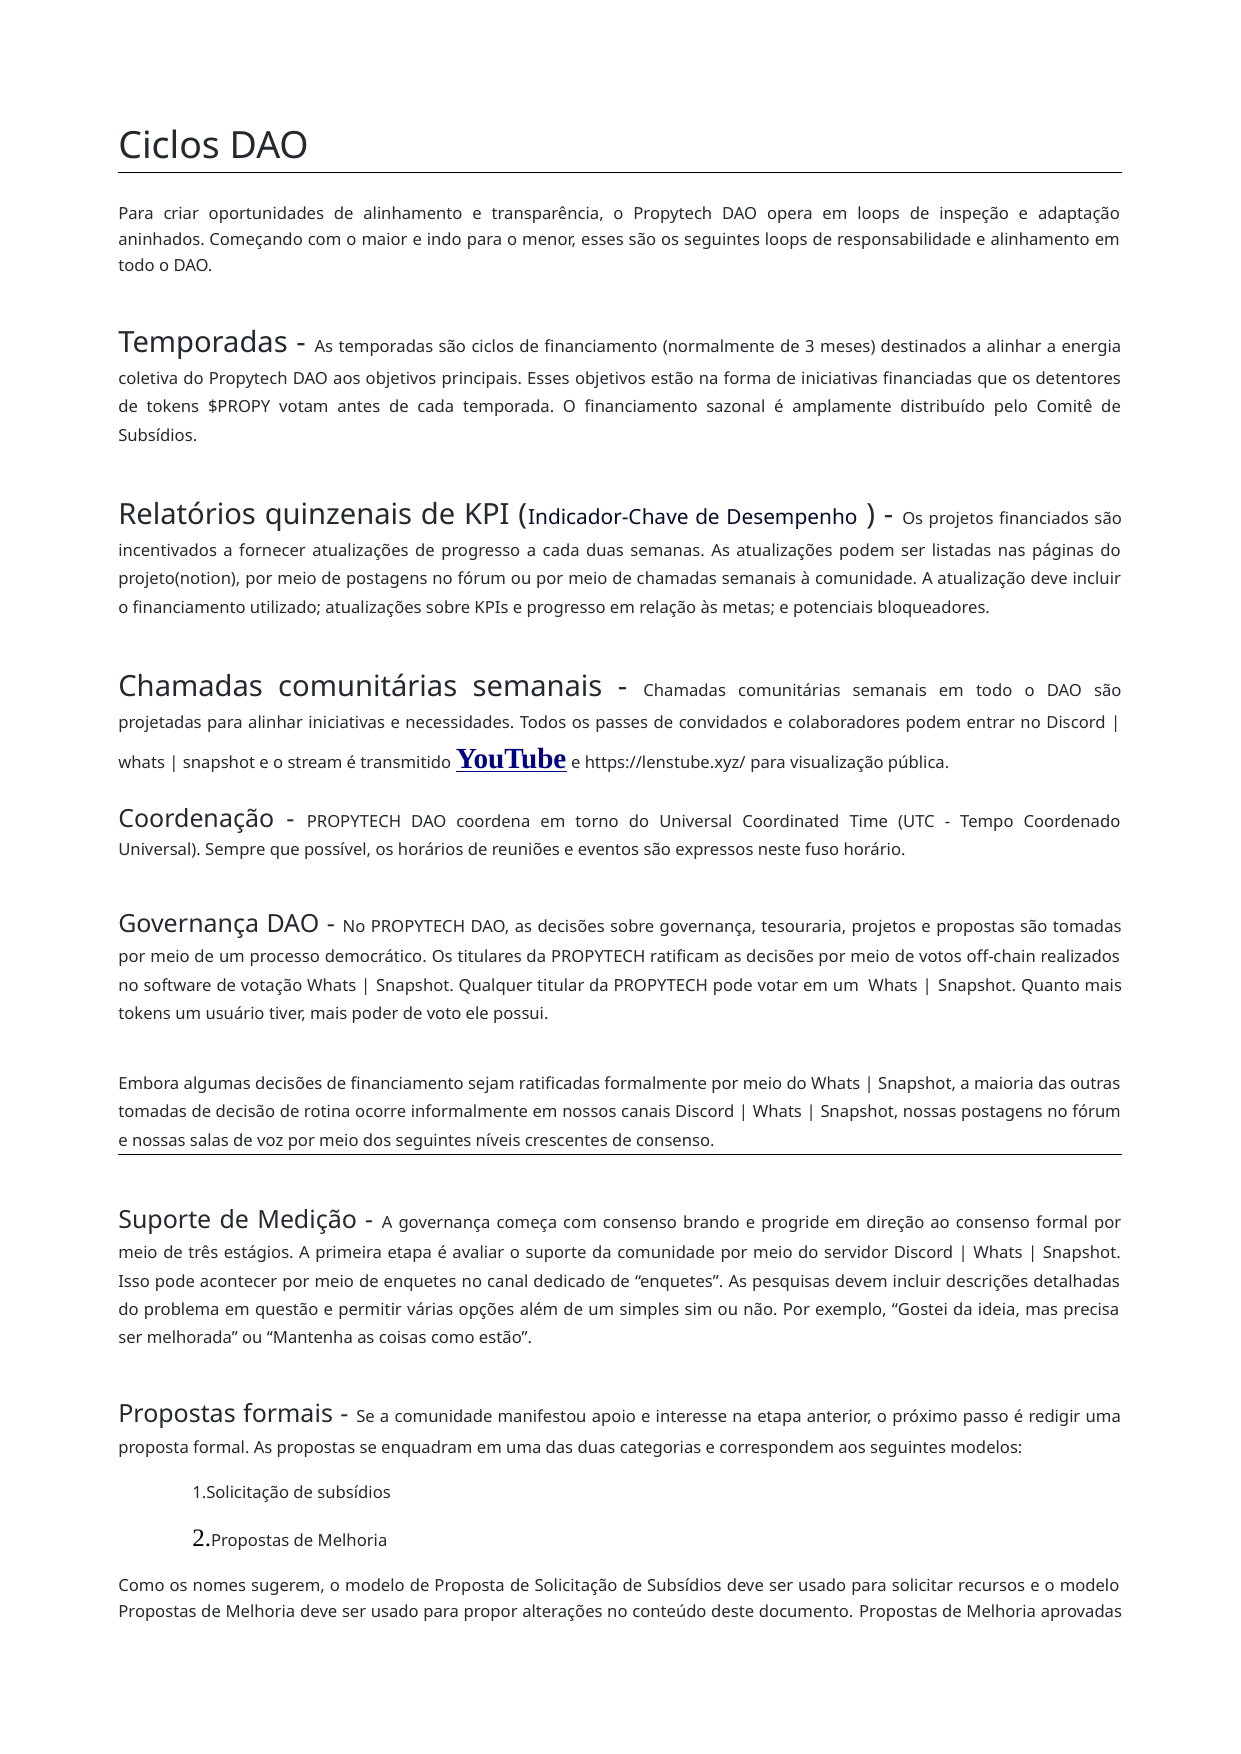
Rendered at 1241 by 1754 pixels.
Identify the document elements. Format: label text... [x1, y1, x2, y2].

text Para criar oportunidades de alinhamento e transparência, o Propytech DAO opera em loops de inspeção e adaptação aninhados. Começando com o maior e indo para o menor, esses são os seguintes loops de responsabilidade e alinhamento em todo o DAO. [118, 202, 1122, 276]
subtitle Suporte de Medição - A governança começa com consenso brando e progride em direção ao consenso formal por meio de três estágios. A primeira etapa é avaliar o suporte da comunidade por meio do servidor Discord | Whats | Snapshot. Isso pode acontecer por meio de enquetes no canal dedicado de “enquetes”. As pesquisas devem incluir descrições detalhadas do problema em questão e permitir várias opções além de um simples sim ou não. Por exemplo, “Gostei da ideia, mas precisa ser melhorada” ou “Mantenha as coisas como estão”. [118, 1201, 1122, 1349]
subtitle Ciclos DAO [118, 118, 1122, 172]
text Coordenação - PROPYTECH DAO coordena em torno do Universal Coordinated Time (UTC - Tempo Coordenado Universal). Sempre que possível, os horários de reuniões e eventos são expressos neste fuso horário. [118, 800, 1122, 860]
subtitle Temporadas - As temporadas são ciclos de financiamento (normalmente de 3 meses) destinados a alinhar a energia coletiva do Propytech DAO aos objetivos principais. Esses objetivos estão na forma de iniciativas financiadas que os detentores de tokens $PROPY votam antes de cada temporada. O financiamento sazonal é amplamente distribuído pelo Comitê de Subsídios. [118, 321, 1122, 446]
subtitle Chamadas comunitárias semanais - Chamadas comunitárias semanais em todo o DAO são projetadas para alinhar iniciativas e necessidades. Todos os passes de convidados e colaboradores podem entrar no Discord | whats | snapshot e o stream é transmitido YouTube e https://lenstube.xyz/ para visualização pública. [118, 665, 1122, 775]
subtitle Governança DAO - No PROPYTECH DAO, as decisões sobre governança, tesouraria, projetos e propostas são tomadas por meio de um processo democrático. Os titulares da PROPYTECH ratificam as decisões por meio de votos off-chain realizados no software de votação Whats | Snapshot. Qualquer titular da PROPYTECH pode votar em um Whats | Snapshot. Quanto mais tokens um usuário tiver, mais poder de voto ele possui. [118, 905, 1122, 1024]
text Como os nomes sugerem, o modelo de Proposta de Solicitação de Subsídios deve ser usado para solicitar recursos e o modelo Propostas de Melhoria deve ser usado para propor alterações no conteúdo deste documento. Propostas de Melhoria aprovadas [118, 1573, 1122, 1622]
subtitle Relatórios quinzenais de KPI (Indicador-Chave de Desempenho ) - Os projetos financiados são incentivados a fornecer atualizações de progresso a cada duas semanas. As atualizações podem ser listadas nas páginas do projeto(notion), por meio de postagens no fórum ou por meio de chamadas semanais à comunidade. A atualização deve incluir o financiamento utilizado; atualizações sobre KPIs e progresso em relação às metas; e potenciais bloqueadores. [118, 493, 1122, 618]
subtitle Propostas formais - Se a comunidade manifestou apoio e interesse na etapa anterior, o próximo passo é redigir uma proposta formal. As propostas se enquadram em uma das duas categorias e correspondem aos seguintes modelos: [118, 1396, 1122, 1458]
list Propostas de Melhoria [118, 1523, 1122, 1552]
list Solicitação de subsídios [118, 1481, 1122, 1503]
subtitle Embora algumas decisões de financiamento sejam ratificadas formalmente por meio do Whats | Snapshot, a maioria das outras tomadas de decisão de rotina ocorre informalmente em nossos canais Discord | Whats | Snapshot, nossas postagens no fórum e nossas salas de voz por meio dos seguintes níveis crescentes de consenso. [118, 1072, 1122, 1154]
